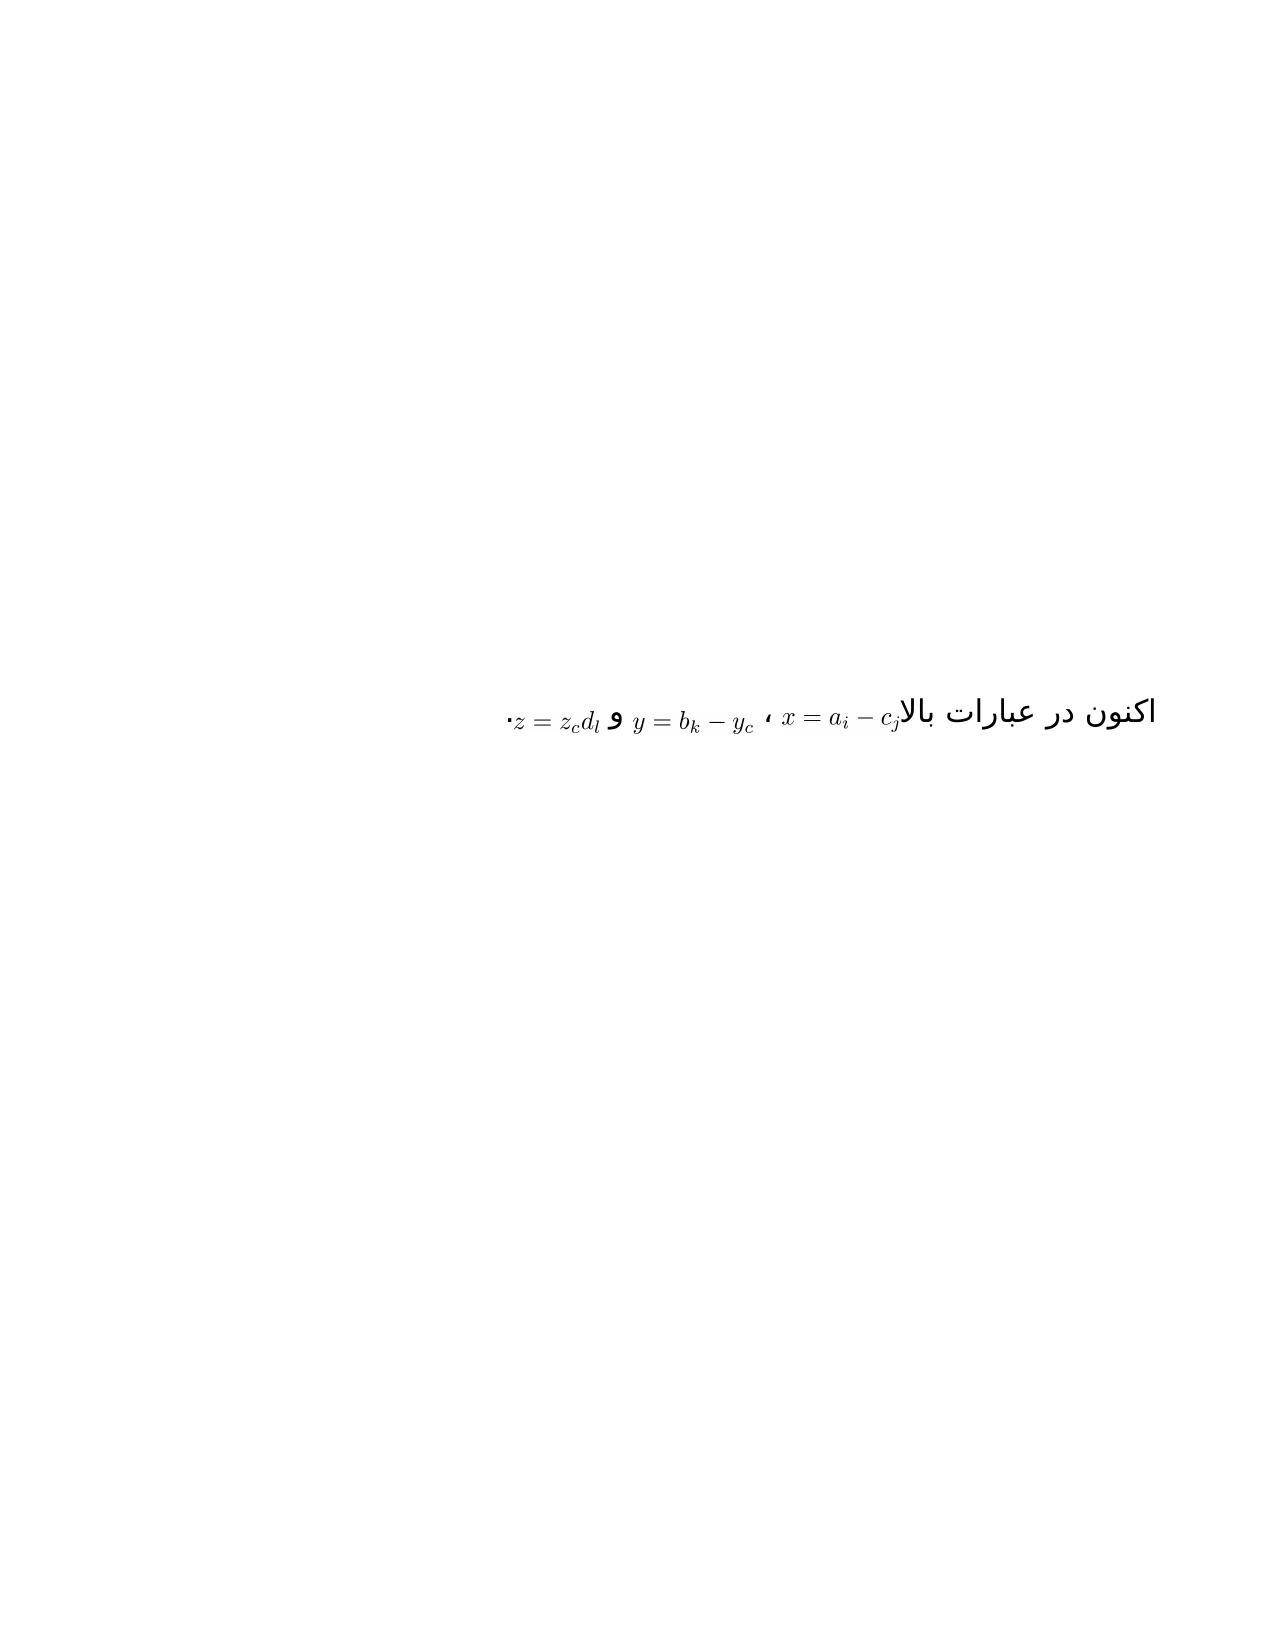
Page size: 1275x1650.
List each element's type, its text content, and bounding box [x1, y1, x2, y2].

text اکنون در عبارات بالا ، و . [118, 693, 1157, 733]
picture [782, 713, 899, 732]
picture [514, 711, 599, 733]
picture [633, 711, 753, 734]
